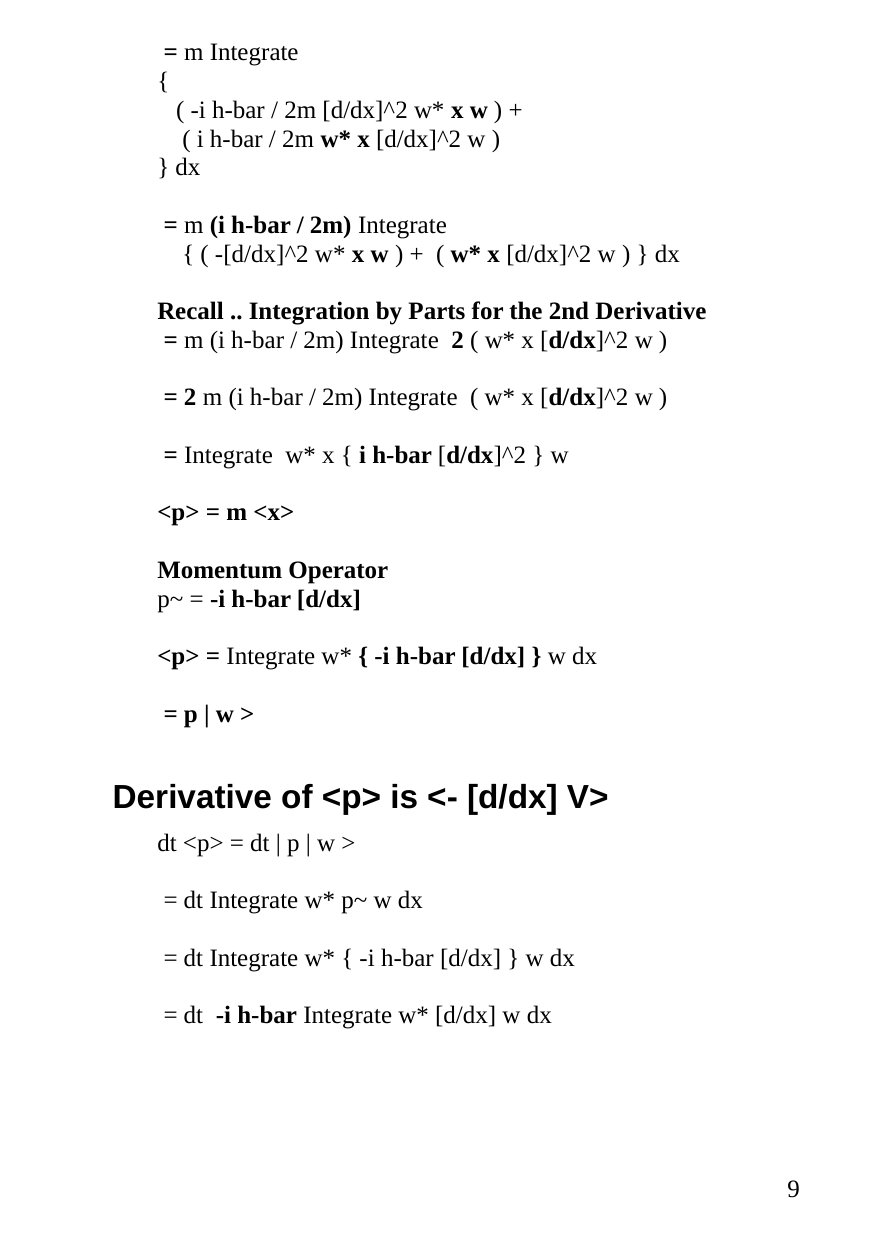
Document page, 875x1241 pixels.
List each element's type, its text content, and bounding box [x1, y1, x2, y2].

table_cell [109, 268, 154, 296]
table_cell [109, 38, 154, 181]
table_cell [154, 613, 793, 641]
table_cell [154, 1029, 793, 1058]
table_cell [109, 943, 154, 972]
table_cell = m (i h-bar / 2m) Integrate { ( -[d/dx]^2 w* x w ) + ( w* x [d/dx]^2 w ) } dx [154, 210, 793, 267]
table_cell [154, 354, 793, 382]
table_cell = p | w > [154, 699, 793, 727]
table_cell [154, 728, 793, 756]
table_cell [109, 914, 154, 943]
table_cell [109, 526, 154, 555]
table_cell = dt Integrate w* p~ w dx [154, 886, 793, 914]
table_cell [154, 857, 793, 886]
table_cell Momentum Operator [154, 555, 793, 584]
table_cell <p> = m <x> [154, 498, 793, 526]
table_cell [109, 440, 154, 469]
table_cell [109, 641, 154, 670]
table_cell [154, 469, 793, 497]
table_cell Recall .. Integration by Parts for the 2nd Derivative [154, 296, 793, 325]
table_header dt <p> = dt | p | w > [154, 828, 793, 857]
table_cell [109, 181, 154, 210]
table_cell [109, 728, 154, 756]
table_cell [154, 670, 793, 699]
table_cell p~ = -i h-bar [d/dx] [154, 584, 793, 612]
table_cell [109, 469, 154, 497]
table_cell [109, 857, 154, 886]
table_cell [109, 383, 154, 411]
table_cell [109, 972, 154, 1001]
table_cell [109, 498, 154, 526]
table_cell [109, 296, 154, 325]
table_cell [154, 1058, 793, 1087]
table_cell = dt -i h-bar Integrate w* [d/dx] w dx [154, 1001, 793, 1029]
table_cell = m (i h-bar / 2m) Integrate 2 ( w* x [d/dx]^2 w ) [154, 325, 793, 354]
table_cell = Integrate w* x { i h-bar [d/dx]^2 } w [154, 440, 793, 469]
table_cell [109, 699, 154, 727]
table_cell = m Integrate { ( -i h-bar / 2m [d/dx]^2 w* x w ) + ( i h-bar / 2m w* x [d/dx]^2 w ) } dx [154, 38, 793, 181]
table_cell [109, 555, 154, 584]
table_cell [154, 526, 793, 555]
table_cell [154, 181, 793, 210]
table_cell [154, 972, 793, 1001]
table_cell [109, 210, 154, 267]
table_cell [154, 411, 793, 440]
table_header [109, 828, 154, 857]
table_cell = 2 m (i h-bar / 2m) Integrate ( w* x [d/dx]^2 w ) [154, 383, 793, 411]
table_cell [109, 1087, 154, 1116]
table_cell [109, 1029, 154, 1058]
table_cell [109, 584, 154, 612]
table_cell <p> = Integrate w* { -i h-bar [d/dx] } w dx [154, 641, 793, 670]
table_cell [154, 268, 793, 296]
table_cell [109, 613, 154, 641]
table_cell [109, 1001, 154, 1029]
table_cell [109, 411, 154, 440]
table_cell [154, 1087, 793, 1116]
subtitle Derivative of <p> is <- [d/dx] V> [112, 777, 799, 816]
table_cell [109, 354, 154, 382]
table_cell [109, 325, 154, 354]
table_cell [109, 670, 154, 699]
table_cell [109, 1058, 154, 1087]
table_cell [154, 914, 793, 943]
table_cell = dt Integrate w* { -i h-bar [d/dx] } w dx [154, 943, 793, 972]
table_cell [109, 886, 154, 914]
